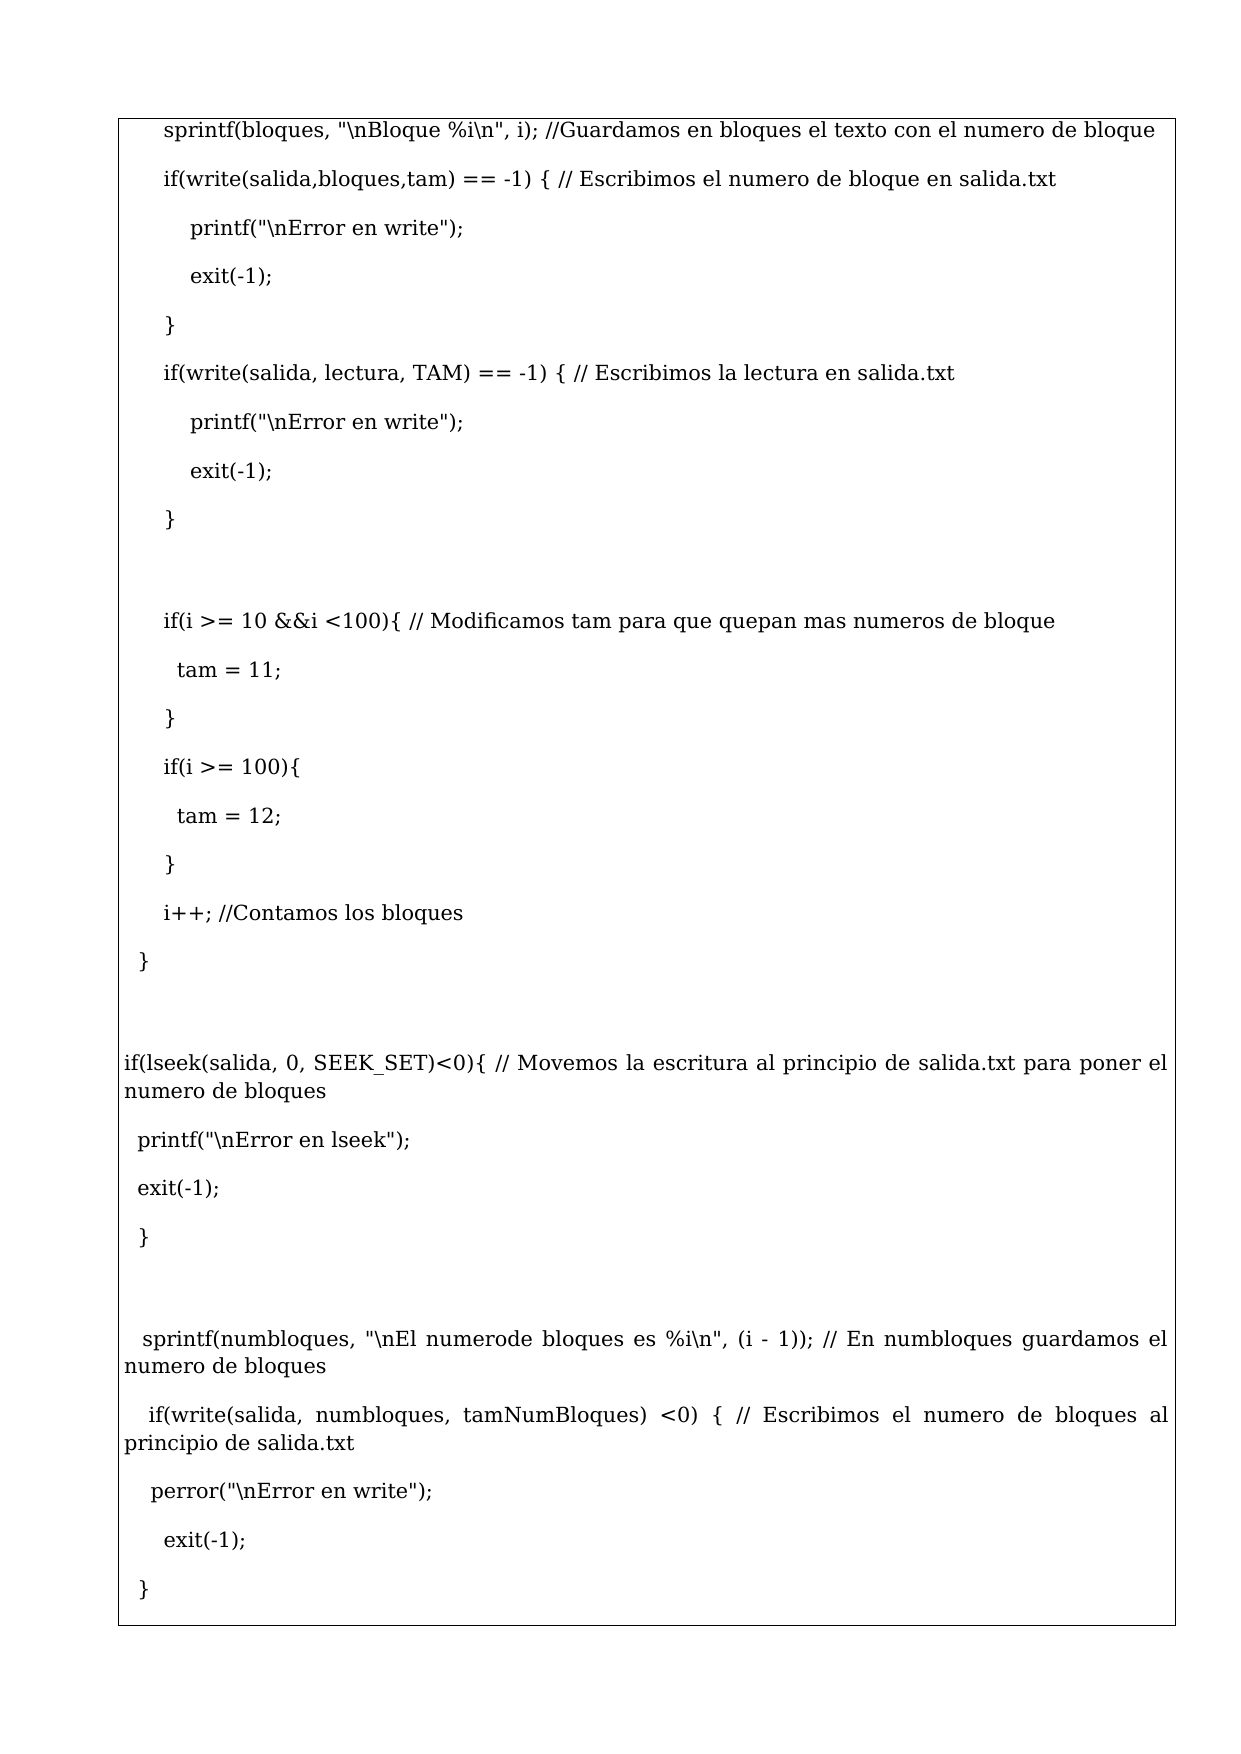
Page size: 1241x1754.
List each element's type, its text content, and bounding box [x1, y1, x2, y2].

table_header sprintf(bloques, "\nBloque %i\n", i); //Guardamos en bloques el texto con el numero de bloque if(write(salida,bloques,tam) == -1) { // Escribimos el numero de bloque en salida.txt printf("\nError en write"); exit(-1); } if(write(salida, lectura, TAM) == -1) { // Escribimos la lectura en salida.txt printf("\nError en write"); exit(-1); } if(i >= 10 &&i <100){ // Modificamos tam para que quepan mas numeros de bloque tam = 11; } if(i >= 100){ tam = 12; } i++; //Contamos los bloques } if(lseek(salida, 0, SEEK_SET)<0){ // Movemos la escritura al principio de salida.txt para poner el numero de bloques printf("\nError en lseek"); exit(-1); } sprintf(numbloques, "\nEl numerode bloques es %i\n", (i - 1)); // En numbloques guardamos el numero de bloques if(write(salida, numbloques, tamNumBloques) <0) { // Escribimos el numero de bloques al principio de salida.txt perror("\nError en write"); exit(-1); } [119, 119, 1175, 1625]
